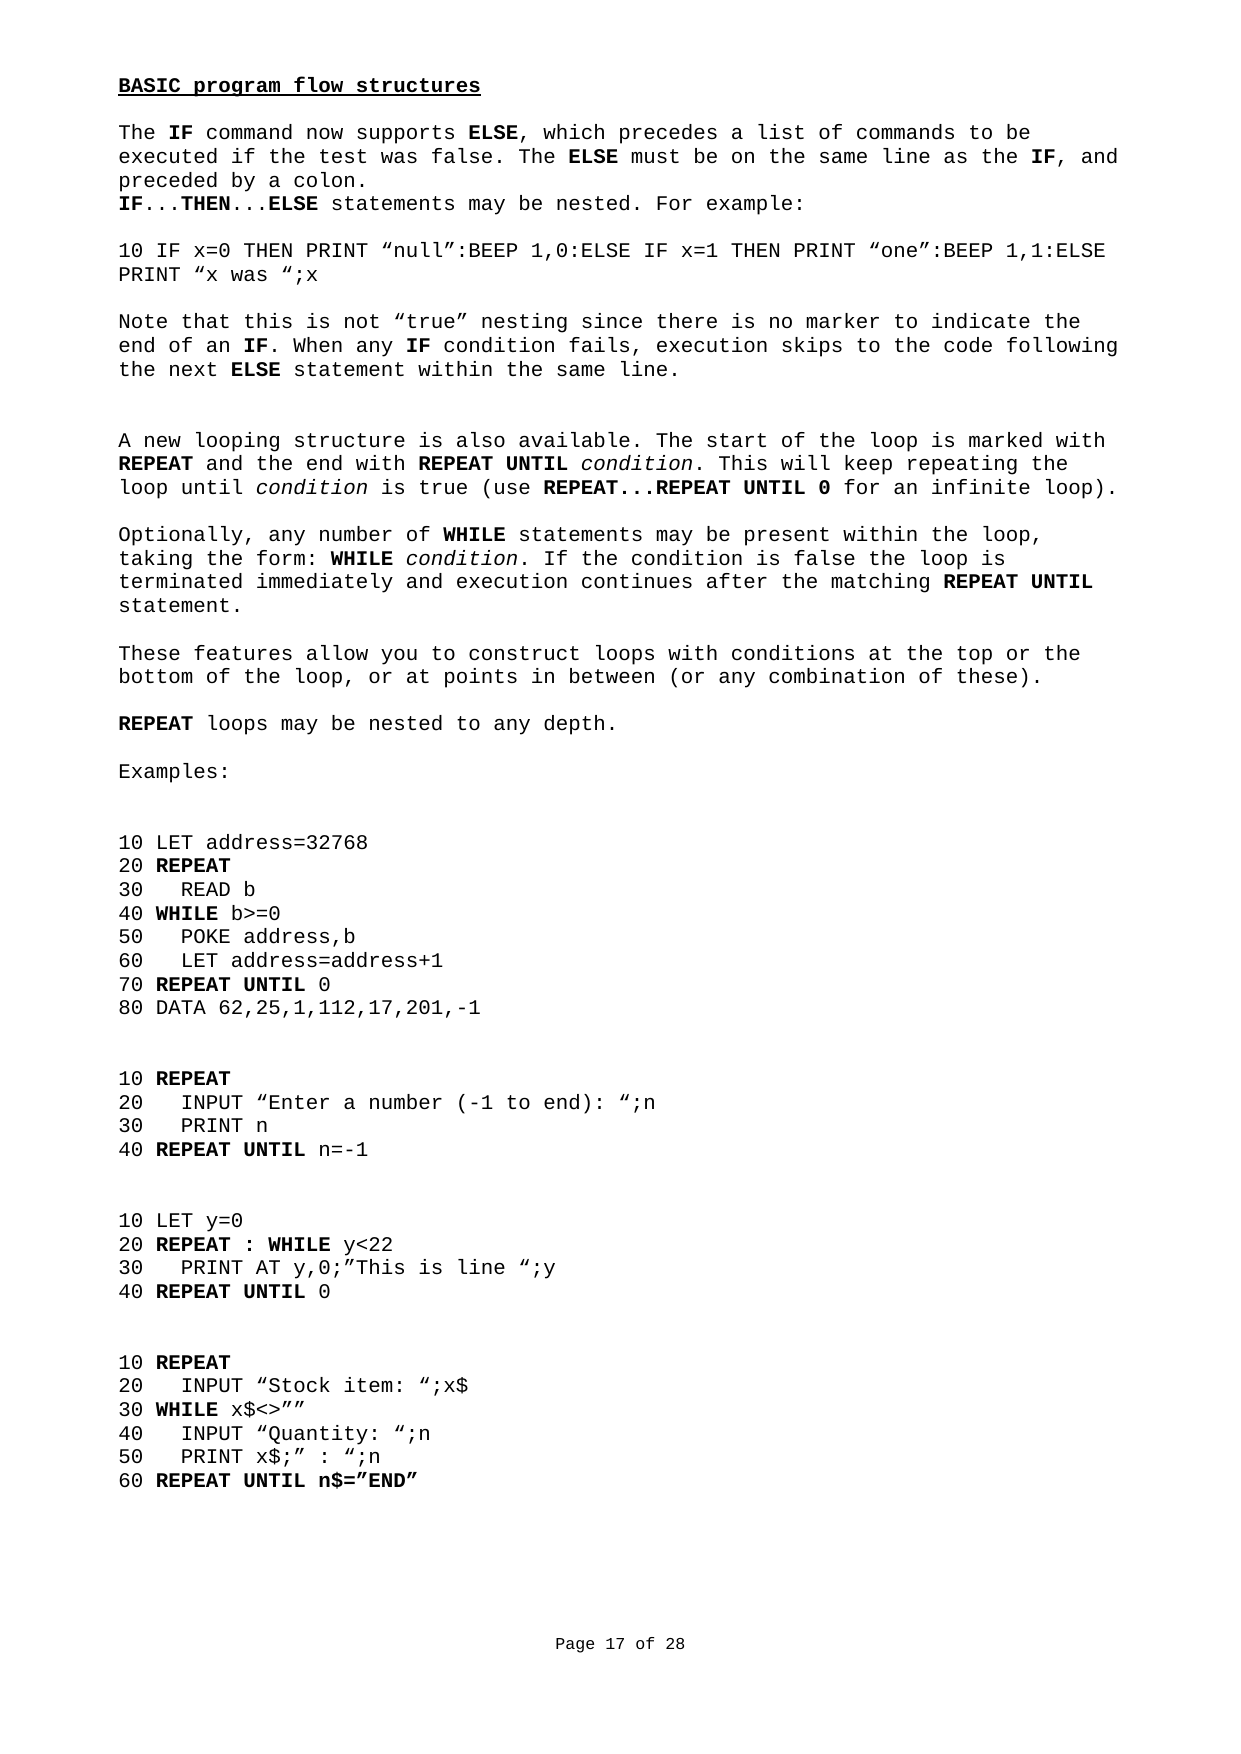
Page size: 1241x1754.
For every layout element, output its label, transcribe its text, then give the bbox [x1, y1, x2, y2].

text 50 POKE address,b [118, 926, 1122, 950]
text Note that this is not “true” nesting since there is no marker to indicate the end of an IF. When any IF condition fails, execution skips to the code following the next ELSE statement within the same line. [118, 311, 1122, 382]
text 30 READ b [118, 879, 1122, 903]
text REPEAT loops may be nested to any depth. [118, 713, 1122, 737]
text 40 REPEAT UNTIL n=-1 [118, 1139, 1122, 1163]
text 40 REPEAT UNTIL 0 [118, 1281, 1122, 1304]
text 10 LET y=0 [118, 1210, 1122, 1234]
text 10 REPEAT [118, 1068, 1122, 1092]
text IF...THEN...ELSE statements may be nested. For example: [118, 193, 1122, 217]
text The IF command now supports ELSE, which precedes a list of commands to be executed if the test was false. The ELSE must be on the same line as the IF, and preceded by a colon. [118, 122, 1122, 193]
text 50 PRINT x$;” : “;n [118, 1446, 1122, 1470]
text 10 IF x=0 THEN PRINT “null”:BEEP 1,0:ELSE IF x=1 THEN PRINT “one”:BEEP 1,1:ELSE PRINT “x was “;x [118, 241, 1122, 288]
text BASIC program flow structures [118, 75, 1122, 99]
text 40 WHILE b>=0 [118, 903, 1122, 926]
text 60 REPEAT UNTIL n$=”END” [118, 1470, 1122, 1494]
text 60 LET address=address+1 [118, 950, 1122, 973]
text 30 PRINT AT y,0;”This is line “;y [118, 1257, 1122, 1281]
text 40 INPUT “Quantity: “;n [118, 1423, 1122, 1446]
text Examples: [118, 761, 1122, 784]
text 30 WHILE x$<>”” [118, 1399, 1122, 1423]
text These features allow you to construct loops with conditions at the top or the bottom of the loop, or at points in between (or any combination of these). [118, 642, 1122, 690]
text 20 INPUT “Enter a number (-1 to end): “;n [118, 1092, 1122, 1115]
text 30 PRINT n [118, 1115, 1122, 1139]
text 70 REPEAT UNTIL 0 [118, 973, 1122, 997]
text Optionally, any number of WHILE statements may be present within the loop, taking the form: WHILE condition. If the condition is false the loop is terminated immediately and execution continues after the matching REPEAT UNTIL statement. [118, 524, 1122, 619]
text 20 REPEAT : WHILE y<22 [118, 1234, 1122, 1257]
text A new looping structure is also available. The start of the loop is marked with REPEAT and the end with REPEAT UNTIL condition. This will keep repeating the loop until condition is true (use REPEAT...REPEAT UNTIL 0 for an infinite loop). [118, 430, 1122, 501]
text 80 DATA 62,25,1,112,17,201,-1 [118, 997, 1122, 1021]
text 20 REPEAT [118, 855, 1122, 879]
text 10 REPEAT [118, 1352, 1122, 1376]
text 10 LET address=32768 [118, 832, 1122, 855]
text 20 INPUT “Stock item: “;x$ [118, 1376, 1122, 1399]
